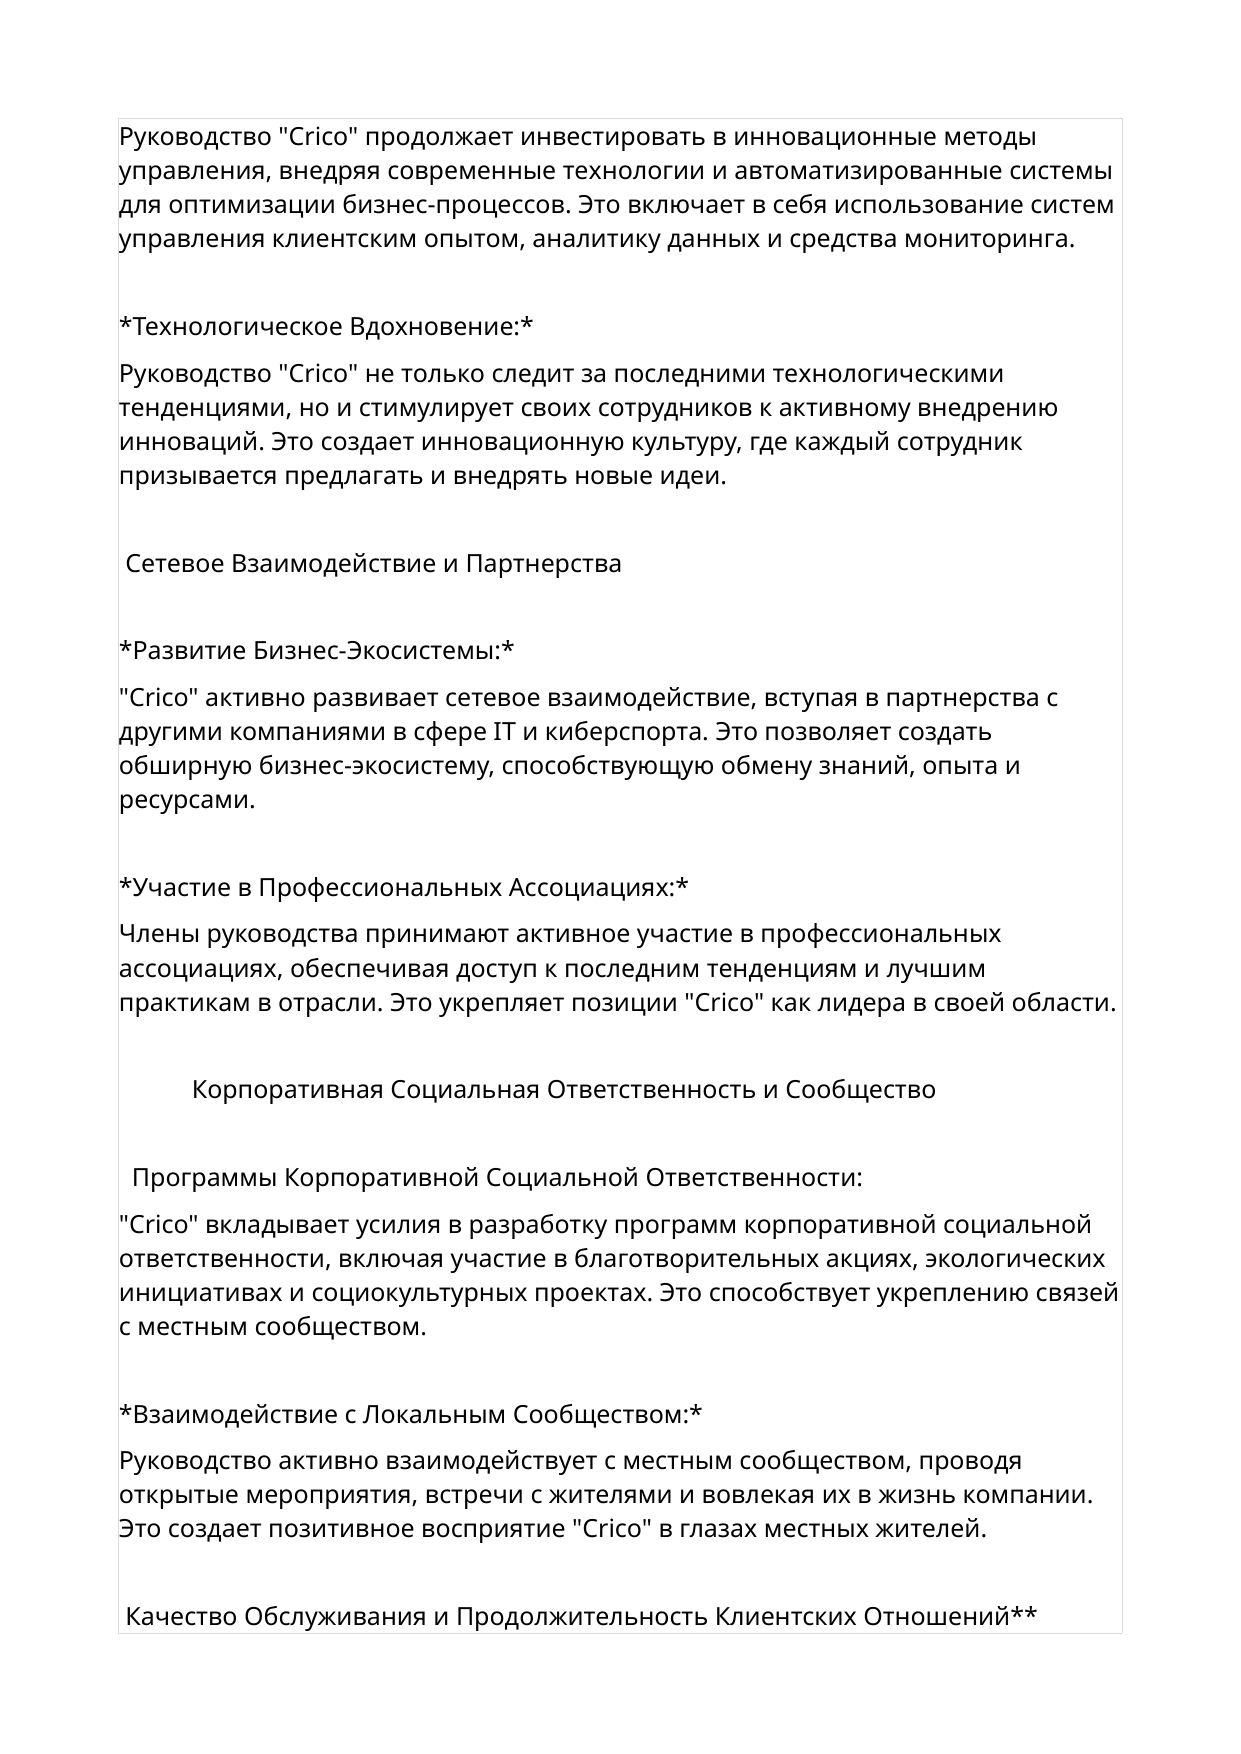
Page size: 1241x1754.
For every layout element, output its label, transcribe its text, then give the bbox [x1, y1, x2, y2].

text "Crico" вкладывает усилия в разработку программ корпоративной социальной ответственности, включая участие в благотворительных акциях, экологических инициативах и социокультурных проектах. Это способствует укреплению связей с местным сообществом. [119, 1206, 1122, 1343]
text *Участие в Профессиональных Ассоциациях:* [119, 869, 1122, 904]
text Руководство активно взаимодействует с местным сообществом, проводя открытые мероприятия, встречи с жителями и вовлекая их в жизнь компании. Это создает позитивное восприятие "Crico" в глазах местных жителей. [119, 1442, 1122, 1545]
text Корпоративная Социальная Ответственность и Сообщество [119, 1072, 1122, 1106]
text Качество Обслуживания и Продолжительность Клиентских Отношений** [119, 1598, 1122, 1633]
text "Crico" активно развивает сетевое взаимодействие, вступая в партнерства с другими компаниями в сфере IT и киберспорта. Это позволяет создать обширную бизнес-экосистему, способствующую обмену знаний, опыта и ресурсами. [119, 679, 1122, 816]
text *Развитие Бизнес-Экосистемы:* [119, 632, 1122, 667]
text Программы Корпоративной Социальной Ответственности: [119, 1159, 1122, 1194]
text Члены руководства принимают активное участие в профессиональных ассоциациях, обеспечивая доступ к последним тенденциям и лучшим практикам в отрасли. Это укрепляет позиции "Crico" как лидера в своей области. [119, 916, 1122, 1018]
text Сетевое Взаимодействие и Партнерства [119, 545, 1122, 579]
text Руководство "Crico" не только следит за последними технологическими тенденциями, но и стимулирует своих сотрудников к активному внедрению инноваций. Это создает инновационную культуру, где каждый сотрудник призывается предлагать и внедрять новые идеи. [119, 355, 1122, 491]
text Руководство "Crico" продолжает инвестировать в инновационные методы управления, внедряя современные технологии и автоматизированные системы для оптимизации бизнес-процессов. Это включает в себя использование систем управления клиентским опытом, аналитику данных и средства мониторинга. [119, 119, 1122, 255]
text *Технологическое Вдохновение:* [119, 308, 1122, 343]
text *Взаимодействие с Локальным Сообществом:* [119, 1396, 1122, 1431]
